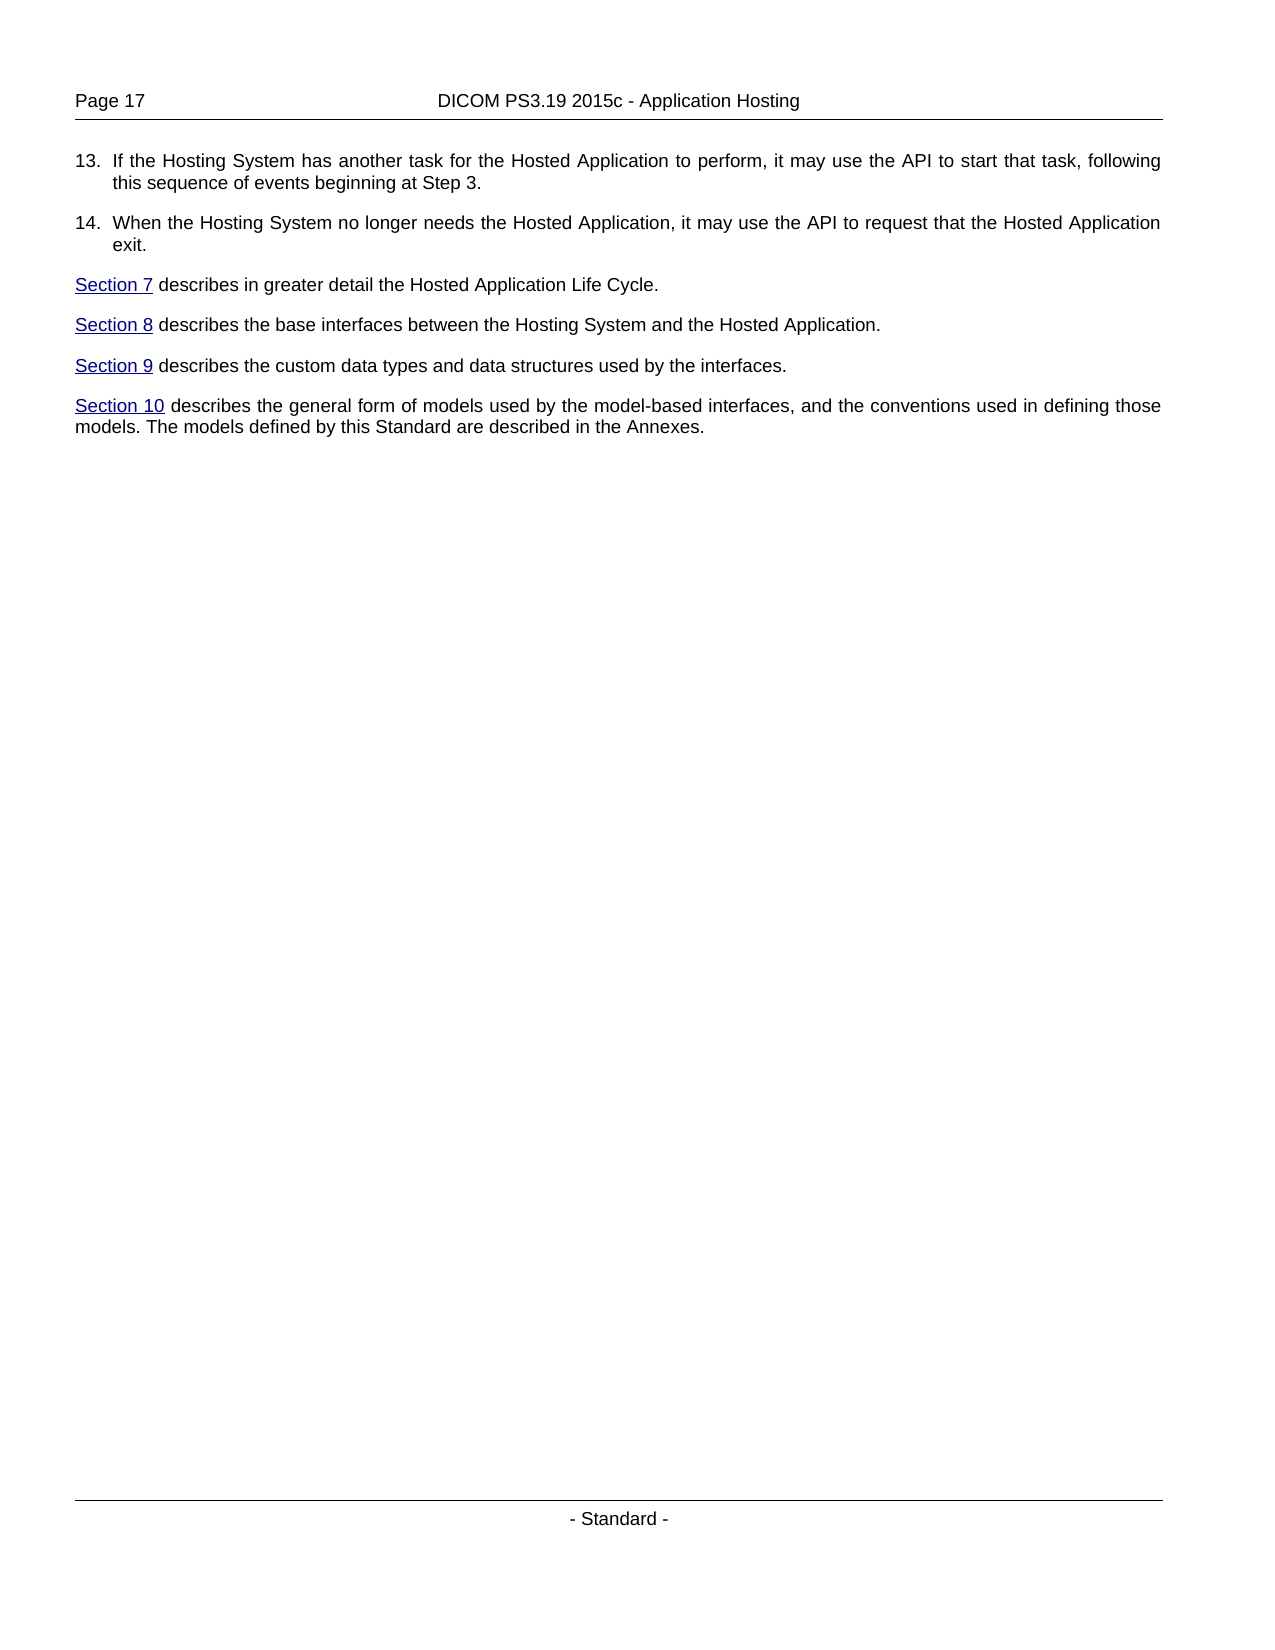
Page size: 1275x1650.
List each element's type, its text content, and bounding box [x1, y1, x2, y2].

list If the Hosting System has another task for the Hosted Application to perform, it may use the API to start that task, following this sequence of events beginning at Step 3. [75, 150, 1162, 193]
text Section 7 describes in greater detail the Hosted Application Life Cycle. [75, 274, 1162, 295]
text Section 8 describes the base interfaces between the Hosting System and the Hosted Application. [75, 314, 1162, 336]
text Section 10 describes the general form of models used by the model-based interfaces, and the conventions used in defining those models. The models defined by this Standard are described in the Annexes. [75, 395, 1162, 438]
list When the Hosting System no longer needs the Hosted Application, it may use the API to request that the Hosted Application exit. [75, 212, 1162, 255]
text Section 9 describes the custom data types and data structures used by the interfaces. [75, 354, 1162, 376]
